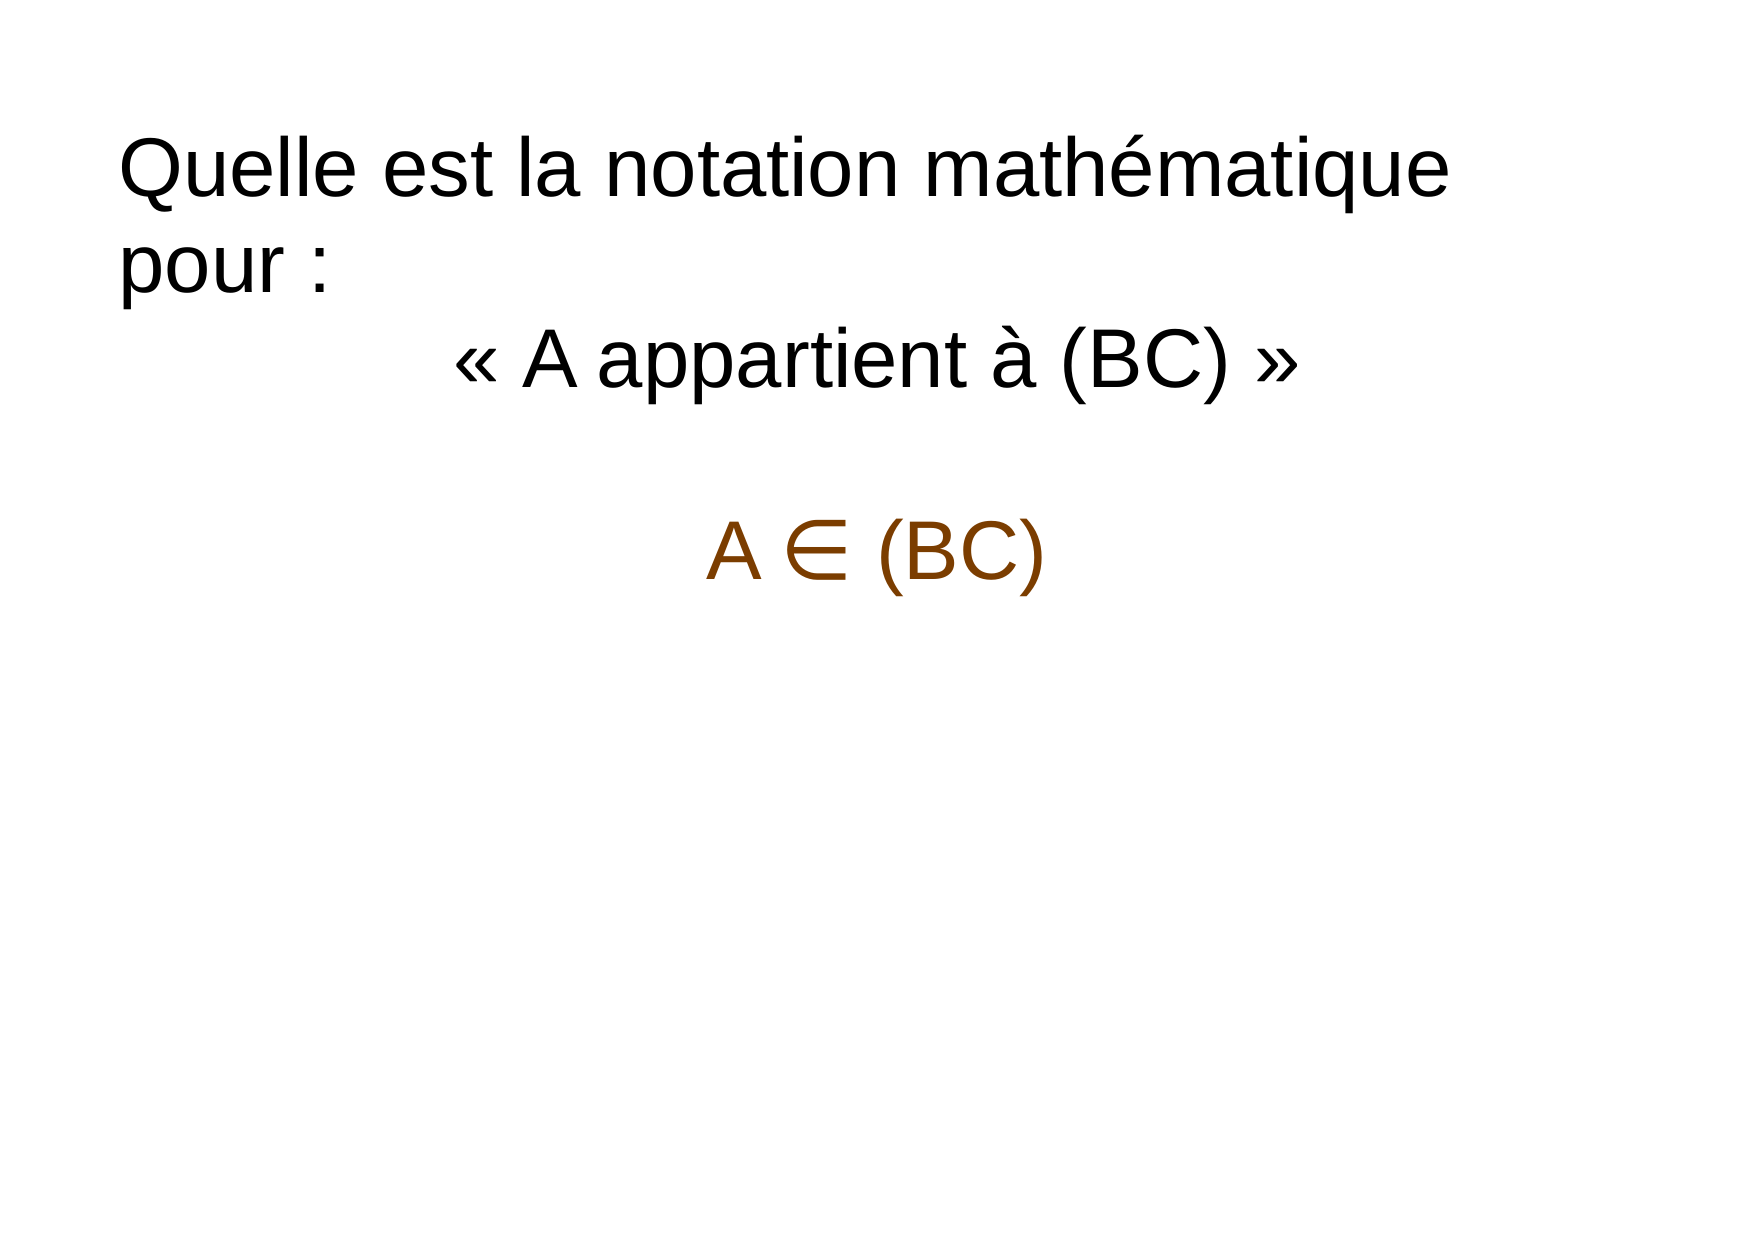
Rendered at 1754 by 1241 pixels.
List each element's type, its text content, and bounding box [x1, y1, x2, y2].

text Quelle est la notation mathématique pour : [118, 118, 1636, 310]
text A ∈ (BC) [118, 501, 1636, 597]
text « A appartient à (BC) » [118, 310, 1636, 406]
